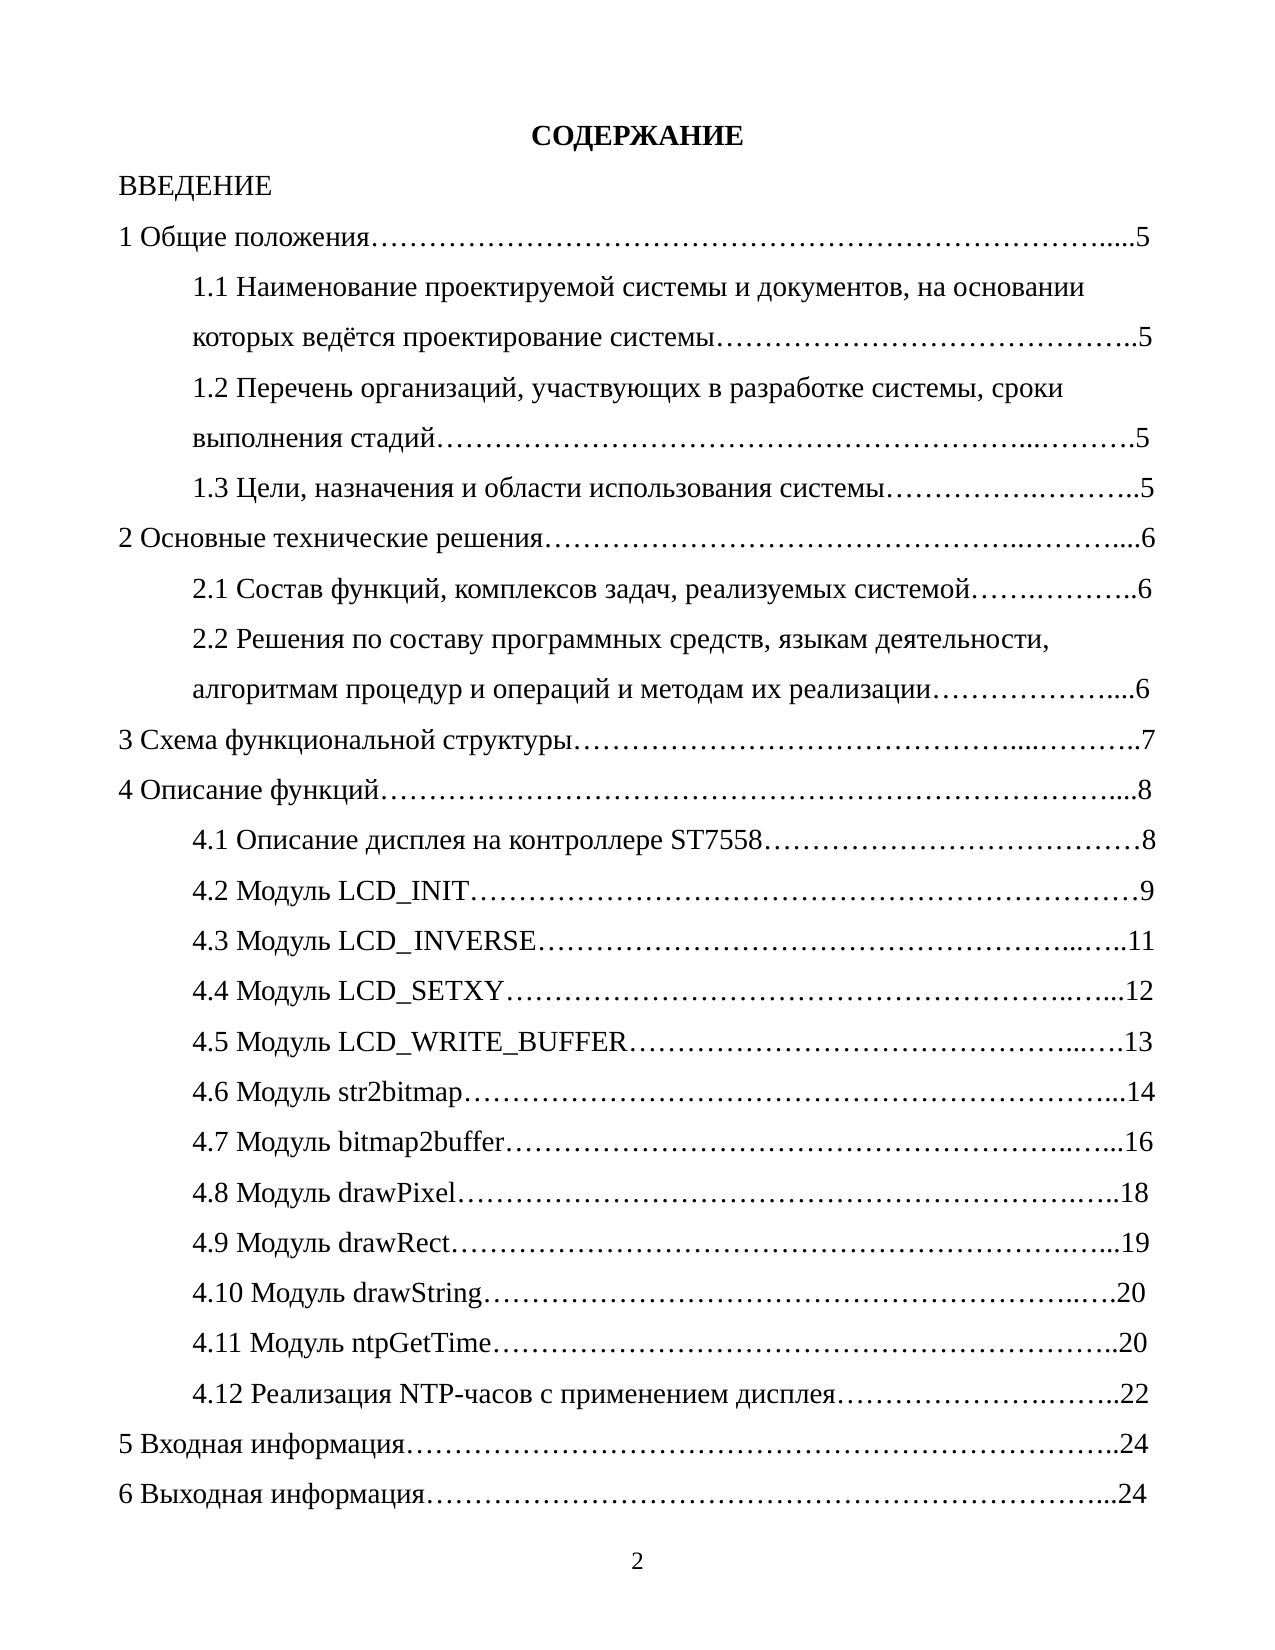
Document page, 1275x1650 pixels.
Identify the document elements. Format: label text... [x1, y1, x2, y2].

text 4.1 Описание дисплея на контроллере ST7558…………………………………8 [118, 822, 1157, 856]
text 5 Входная информация………………………………………………………………..24 [118, 1426, 1157, 1460]
text 6 Выходная информация……………………………………………………………...24 [118, 1477, 1157, 1510]
text 1.1 Наименование проектируемой системы и документов, на основании [118, 269, 1157, 303]
text 4.12 Реализация NTP-часов с применением дисплея………………….……..22 [118, 1376, 1157, 1409]
text 4.11 Модуль ntpGetTime………………………………………………………..20 [118, 1326, 1157, 1359]
text 4.5 Модуль LCD_WRITE_BUFFER………………………………………...….13 [118, 1024, 1157, 1057]
text которых ведётся проектирование системы……………………………………..5 [118, 319, 1157, 353]
text 4.8 Модуль drawPixel……………………………………………………….…..18 [118, 1175, 1157, 1208]
text выполнения стадий……………………………………………………...……….5 [118, 420, 1157, 453]
text 3 Схема функциональной структуры………………………………………....………..7 [118, 722, 1157, 755]
text 4 Описание функций…………………………………………………………………....8 [118, 772, 1157, 806]
text ВВЕДЕНИЕ [118, 168, 1157, 202]
text 2.2 Решения по составу программных средств, языкам деятельности, [118, 621, 1157, 655]
text 4.7 Модуль bitmap2buffer…………………………………………………..…...16 [118, 1124, 1157, 1158]
text 2.1 Состав функций, комплексов задач, реализуемых системой…….………..6 [118, 571, 1157, 604]
text 4.3 Модуль LCD_ INVERSE………………………………………………...…..11 [118, 923, 1157, 957]
text алгоритмам процедур и операций и методам их реализации………………....6 [118, 672, 1157, 705]
text 4.10 Модуль drawString……………………………………………………..….20 [118, 1275, 1157, 1309]
text 1.3 Цели, назначения и области использования системы…………….………..5 [118, 470, 1157, 504]
text 4.9 Модуль drawRect……………………………………………………….…...19 [118, 1225, 1157, 1258]
text 4.2 Модуль LCD_INIT……………………………………………………………9 [118, 873, 1157, 906]
text 1 Общие положения………………………………………………………………….....5 [118, 219, 1157, 252]
text 4.6 Модуль str2bitmap…………………………………………………………...14 [118, 1074, 1157, 1108]
text СОДЕРЖАНИЕ [118, 118, 1157, 152]
text 2 Основные технические решения…………………………………………..………....6 [118, 521, 1157, 554]
text 4.4 Модуль LCD_SETXY…………………………………………………..…...12 [118, 973, 1157, 1007]
text 1.2 Перечень организаций, участвующих в разработке системы, сроки [118, 370, 1157, 403]
